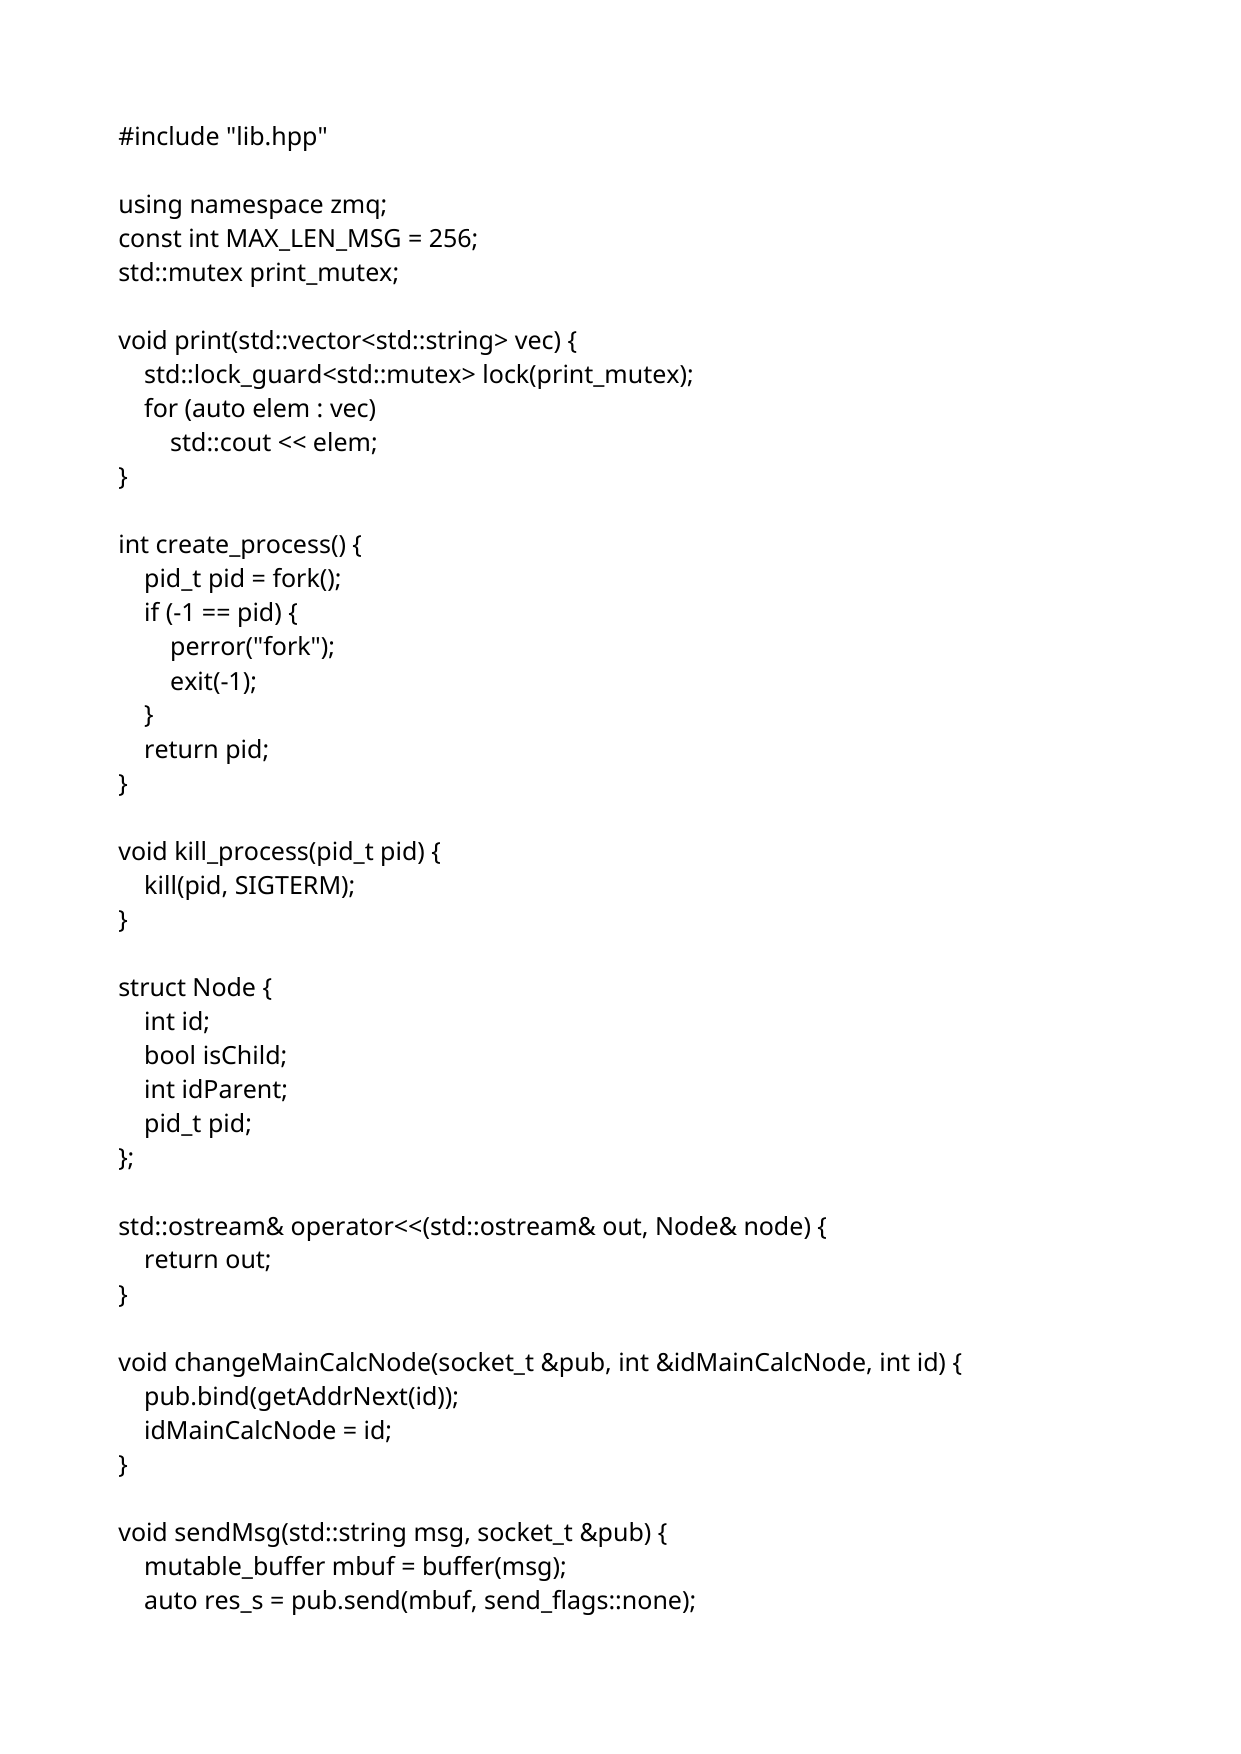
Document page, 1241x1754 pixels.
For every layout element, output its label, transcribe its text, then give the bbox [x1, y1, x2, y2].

text void changeMainCalcNode(socket_t &pub, int &idMainCalcNode, int id) { [118, 1344, 1122, 1378]
text } [118, 1447, 1122, 1481]
text kill(pid, SIGTERM); [118, 867, 1122, 902]
text auto res_s = pub.send(mbuf, send_flags::none); [118, 1583, 1122, 1617]
text std::cout << elem; [118, 425, 1122, 459]
text bool isChild; [118, 1038, 1122, 1072]
text perror("fork"); [118, 629, 1122, 663]
text pid_t pid; [118, 1106, 1122, 1140]
text int create_process() { [118, 527, 1122, 561]
text using namespace zmq; [118, 186, 1122, 220]
text } [118, 765, 1122, 799]
text const int MAX_LEN_MSG = 256; [118, 220, 1122, 254]
text std::mutex print_mutex; [118, 254, 1122, 288]
text } [118, 697, 1122, 731]
text void sendMsg(std::string msg, socket_t &pub) { [118, 1515, 1122, 1549]
text if (-1 == pid) { [118, 595, 1122, 629]
text } [118, 1276, 1122, 1310]
text idMainCalcNode = id; [118, 1412, 1122, 1447]
text int id; [118, 1004, 1122, 1038]
text return pid; [118, 731, 1122, 765]
text void kill_process(pid_t pid) { [118, 833, 1122, 867]
text void print(std::vector<std::string> vec) { [118, 322, 1122, 357]
text }; [118, 1140, 1122, 1174]
text int idParent; [118, 1072, 1122, 1106]
text struct Node { [118, 970, 1122, 1004]
text pid_t pid = fork(); [118, 561, 1122, 595]
text #include "lib.hpp" [118, 118, 1122, 152]
text exit(-1); [118, 663, 1122, 697]
text std::lock_guard<std::mutex> lock(print_mutex); [118, 357, 1122, 391]
text std::ostream& operator<<(std::ostream& out, Node& node) { [118, 1208, 1122, 1242]
text } [118, 459, 1122, 493]
text mutable_buffer mbuf = buffer(msg); [118, 1549, 1122, 1583]
text for (auto elem : vec) [118, 391, 1122, 425]
text return out; [118, 1242, 1122, 1276]
text } [118, 902, 1122, 936]
text pub.bind(getAddrNext(id)); [118, 1378, 1122, 1412]
